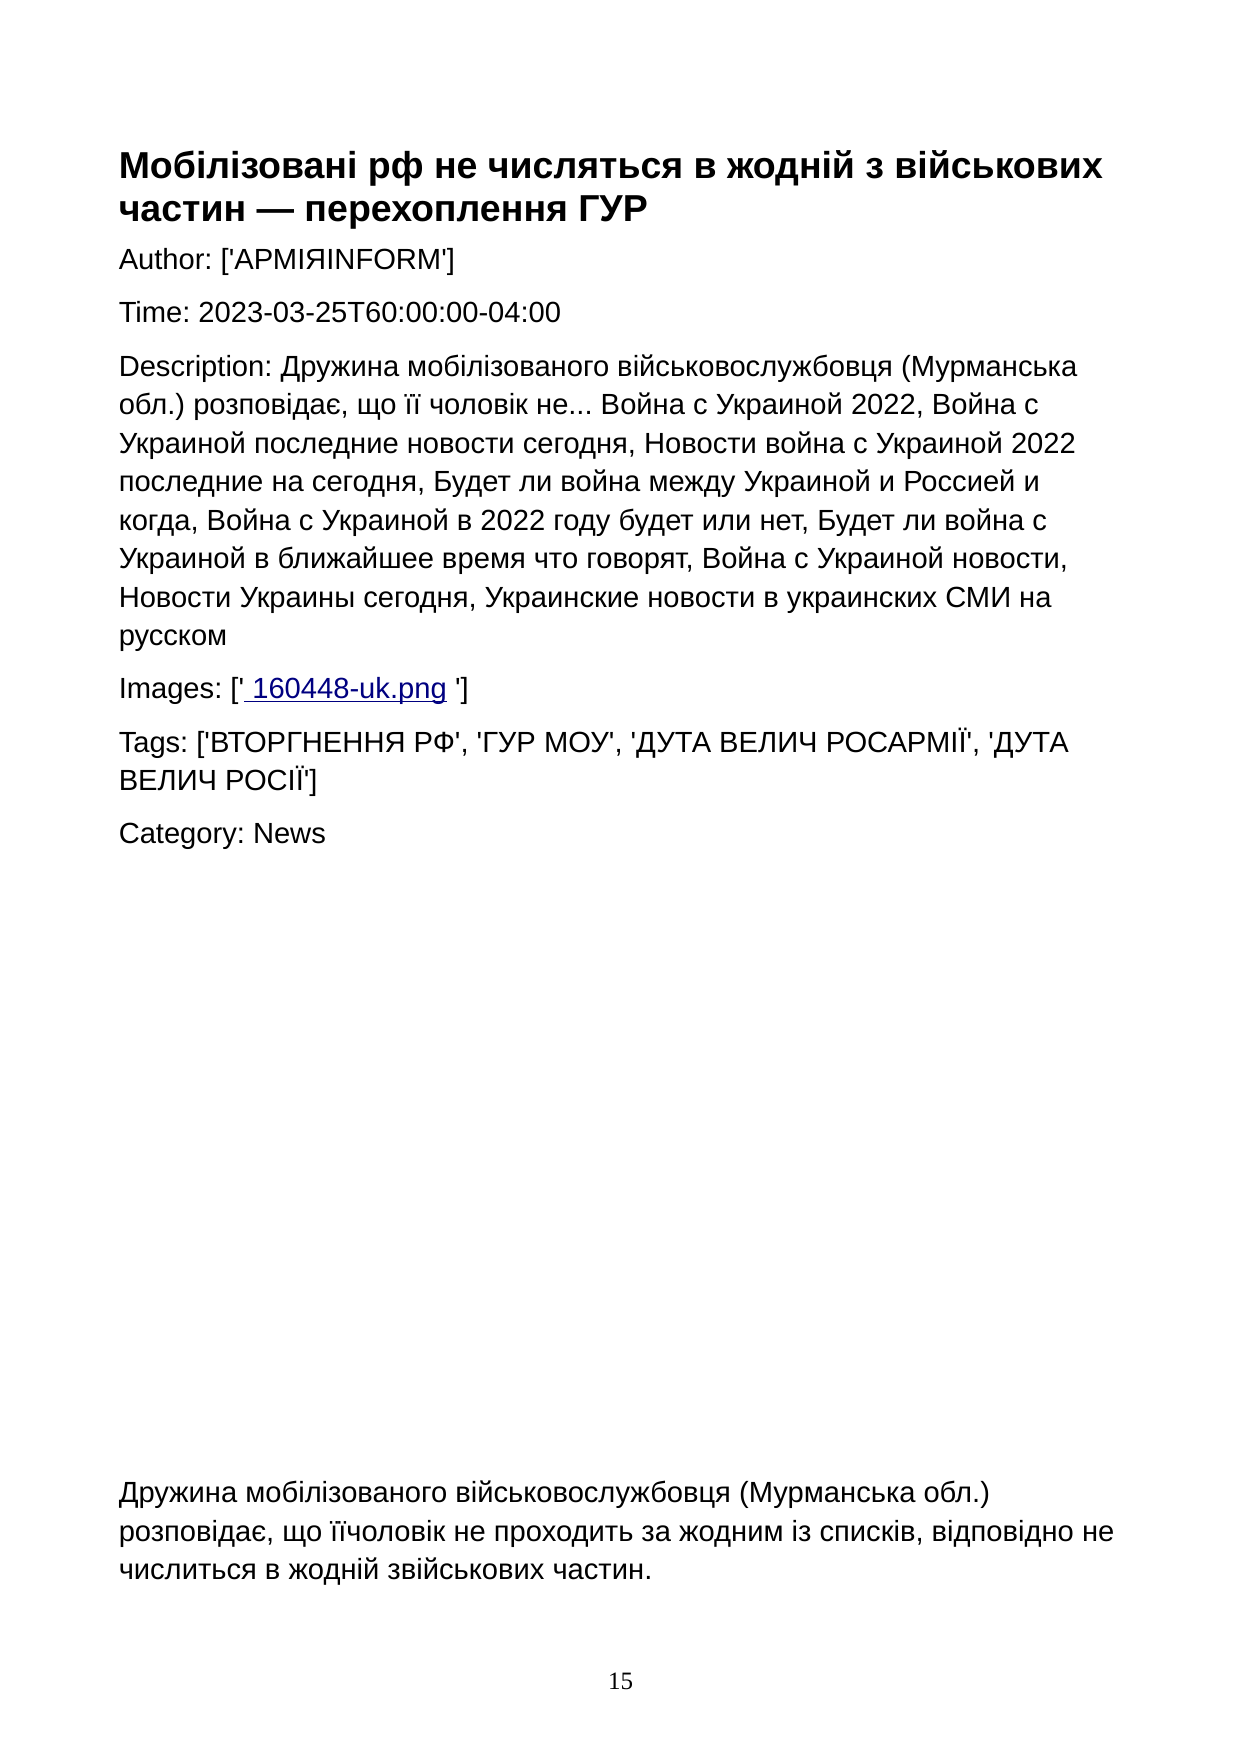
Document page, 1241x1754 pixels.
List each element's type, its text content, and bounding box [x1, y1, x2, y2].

text Time: 2023-03-25T60:00:00-04:00 [118, 295, 1122, 329]
text Дружина мобілізованого військовослужбовця (Мурманська обл.) розповідає, що їїчоловік не проходить за жодним із списків, відповідно не числиться в жодній звійськових частин. [118, 1475, 1122, 1586]
subtitle Мобілізовані рф не числяться в жодній з військових частин — перехоплення ГУР [118, 143, 1122, 230]
text Images: [' 160448-uk.png '] [118, 671, 1122, 705]
text Author: ['АРМІЯINFORM'] [118, 242, 1122, 276]
text Tags: ['ВТОРГНЕННЯ РФ', 'ГУР МОУ', 'ДУТА ВЕЛИЧ РОСАРМІЇ', 'ДУТА ВЕЛИЧ РОСІЇ'] [118, 724, 1122, 797]
text Description: Дружина мобілізованого військовослужбовця (Мурманська обл.) розповідає, що її чоловік не... Война с Украиной 2022, Война с Украиной последние новости сегодня, Новости война с Украиной 2022 последние на сегодня, Будет ли война между Украиной и Россией и когда, Война с Украиной в 2022 году будет или нет, Будет ли война с Украиной в ближайшее время что говорят, Война с Украиной новости, Новости Украины сегодня, Украинские новости в украинских СМИ на русском [118, 348, 1122, 652]
text Category: News [118, 816, 1122, 850]
